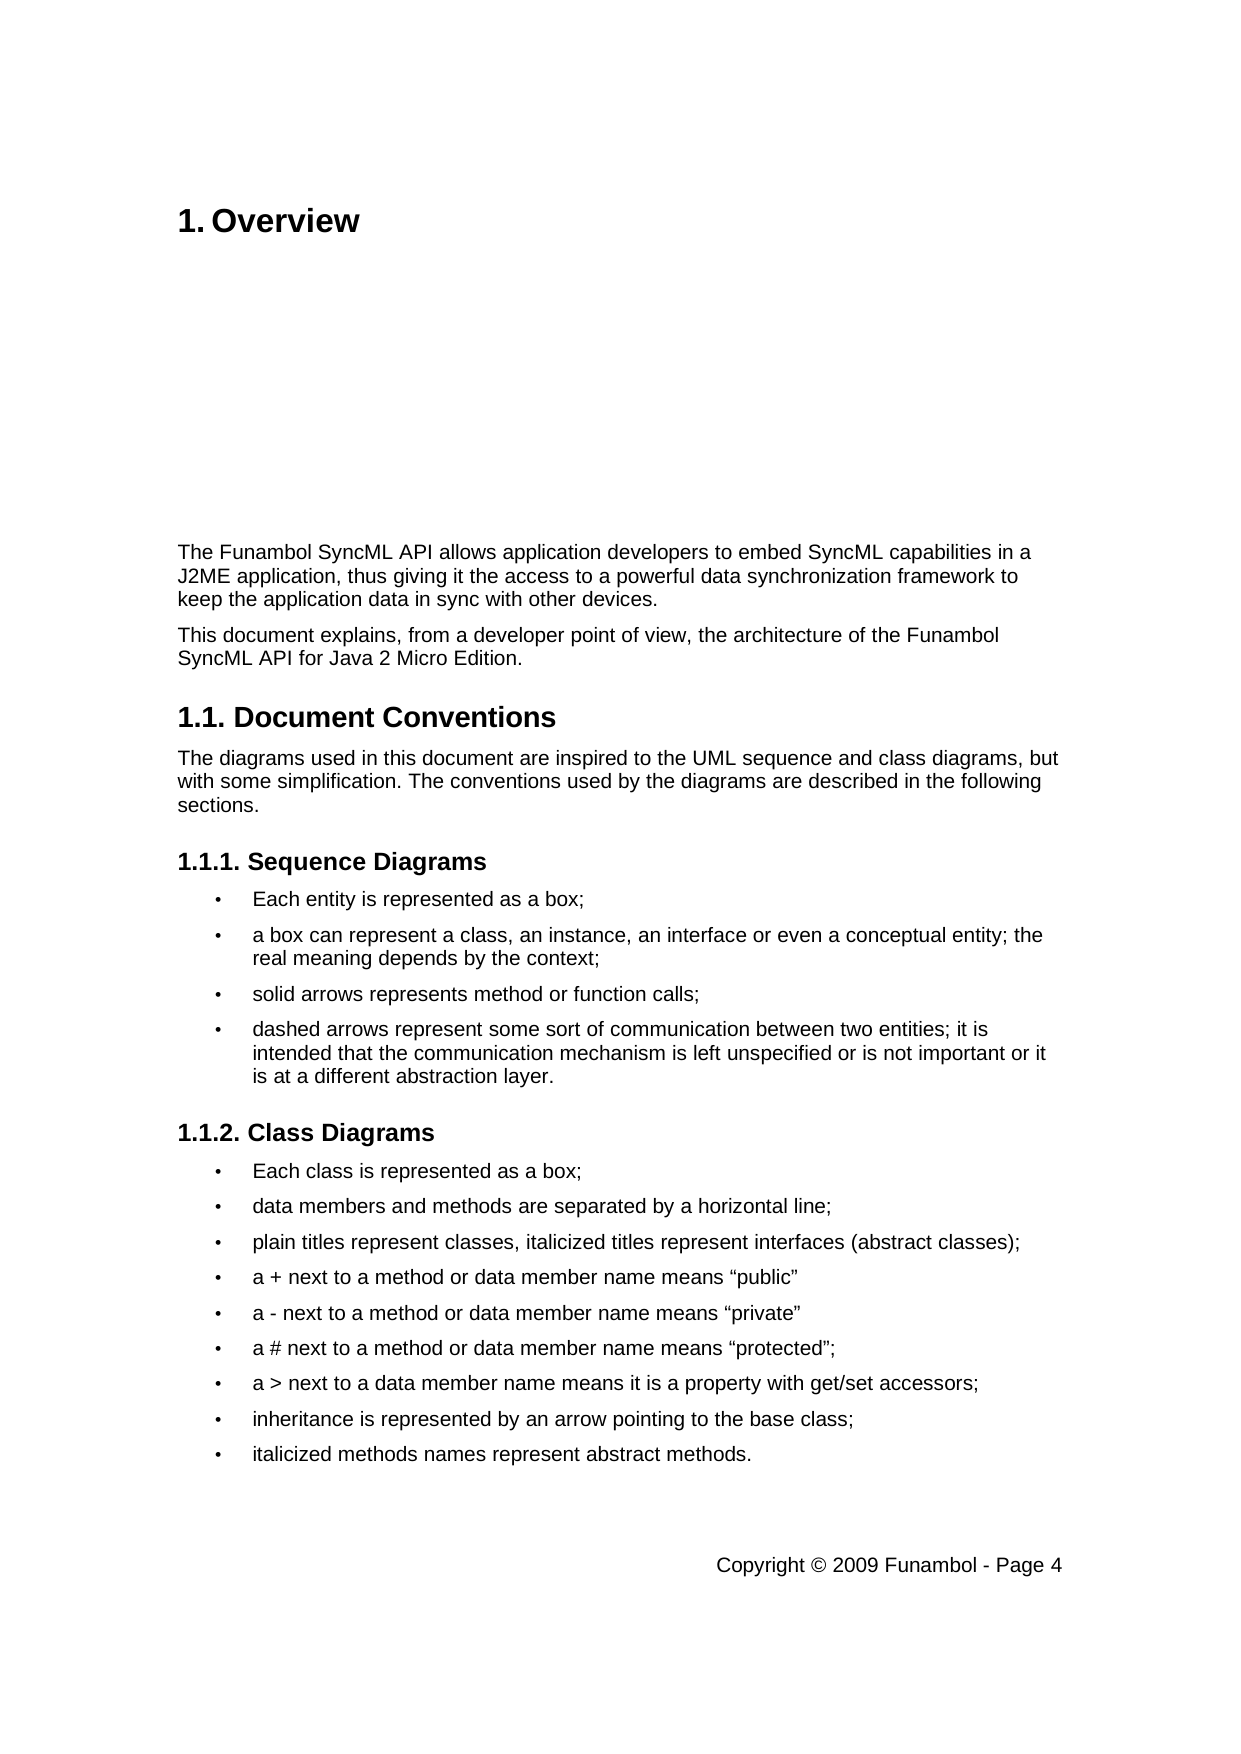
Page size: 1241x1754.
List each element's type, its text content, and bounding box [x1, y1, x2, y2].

text The diagrams used in this document are inspired to the UML sequence and class diagrams, but with some simplification. The conventions used by the diagrams are described in the following sections. [177, 746, 1063, 817]
subtitle Overview [177, 202, 1063, 239]
list solid arrows represents method or function calls; [215, 982, 1063, 1006]
list a > next to a data member name means it is a property with get/set accessors; [215, 1372, 1063, 1395]
subtitle Class Diagrams [177, 1119, 1063, 1147]
list Each class is represented as a box; [215, 1159, 1063, 1183]
list a box can represent a class, an instance, an interface or even a conceptual entity; the real meaning depends by the context; [215, 923, 1063, 970]
list inheritance is represented by an arrow pointing to the base class; [215, 1407, 1063, 1431]
text This document explains, from a developer point of view, the architecture of the Funambol SyncML API for Java 2 Micro Edition. [177, 623, 1063, 670]
list dashed arrows represent some sort of communication between two entities; it is intended that the communication mechanism is left unspecified or is not important or it is at a different abstraction layer. [215, 1017, 1063, 1088]
list a + next to a method or data member name means “public” [215, 1266, 1063, 1289]
list a # next to a method or data member name means “protected”; [215, 1336, 1063, 1360]
list Each entity is represented as a box; [215, 888, 1063, 911]
subtitle Sequence Diagrams [177, 847, 1063, 876]
list plain titles represent classes, italicized titles represent interfaces (abstract classes); [215, 1230, 1063, 1254]
subtitle Document Conventions [177, 701, 1063, 734]
list data members and methods are separated by a horizontal line; [215, 1195, 1063, 1218]
list italicized methods names represent abstract methods. [215, 1443, 1063, 1466]
text The Funambol SyncML API allows application developers to embed SyncML capabilities in a J2ME application, thus giving it the access to a powerful data synchronization framework to keep the application data in sync with other devices. [177, 541, 1063, 611]
list a - next to a method or data member name means “private” [215, 1301, 1063, 1324]
